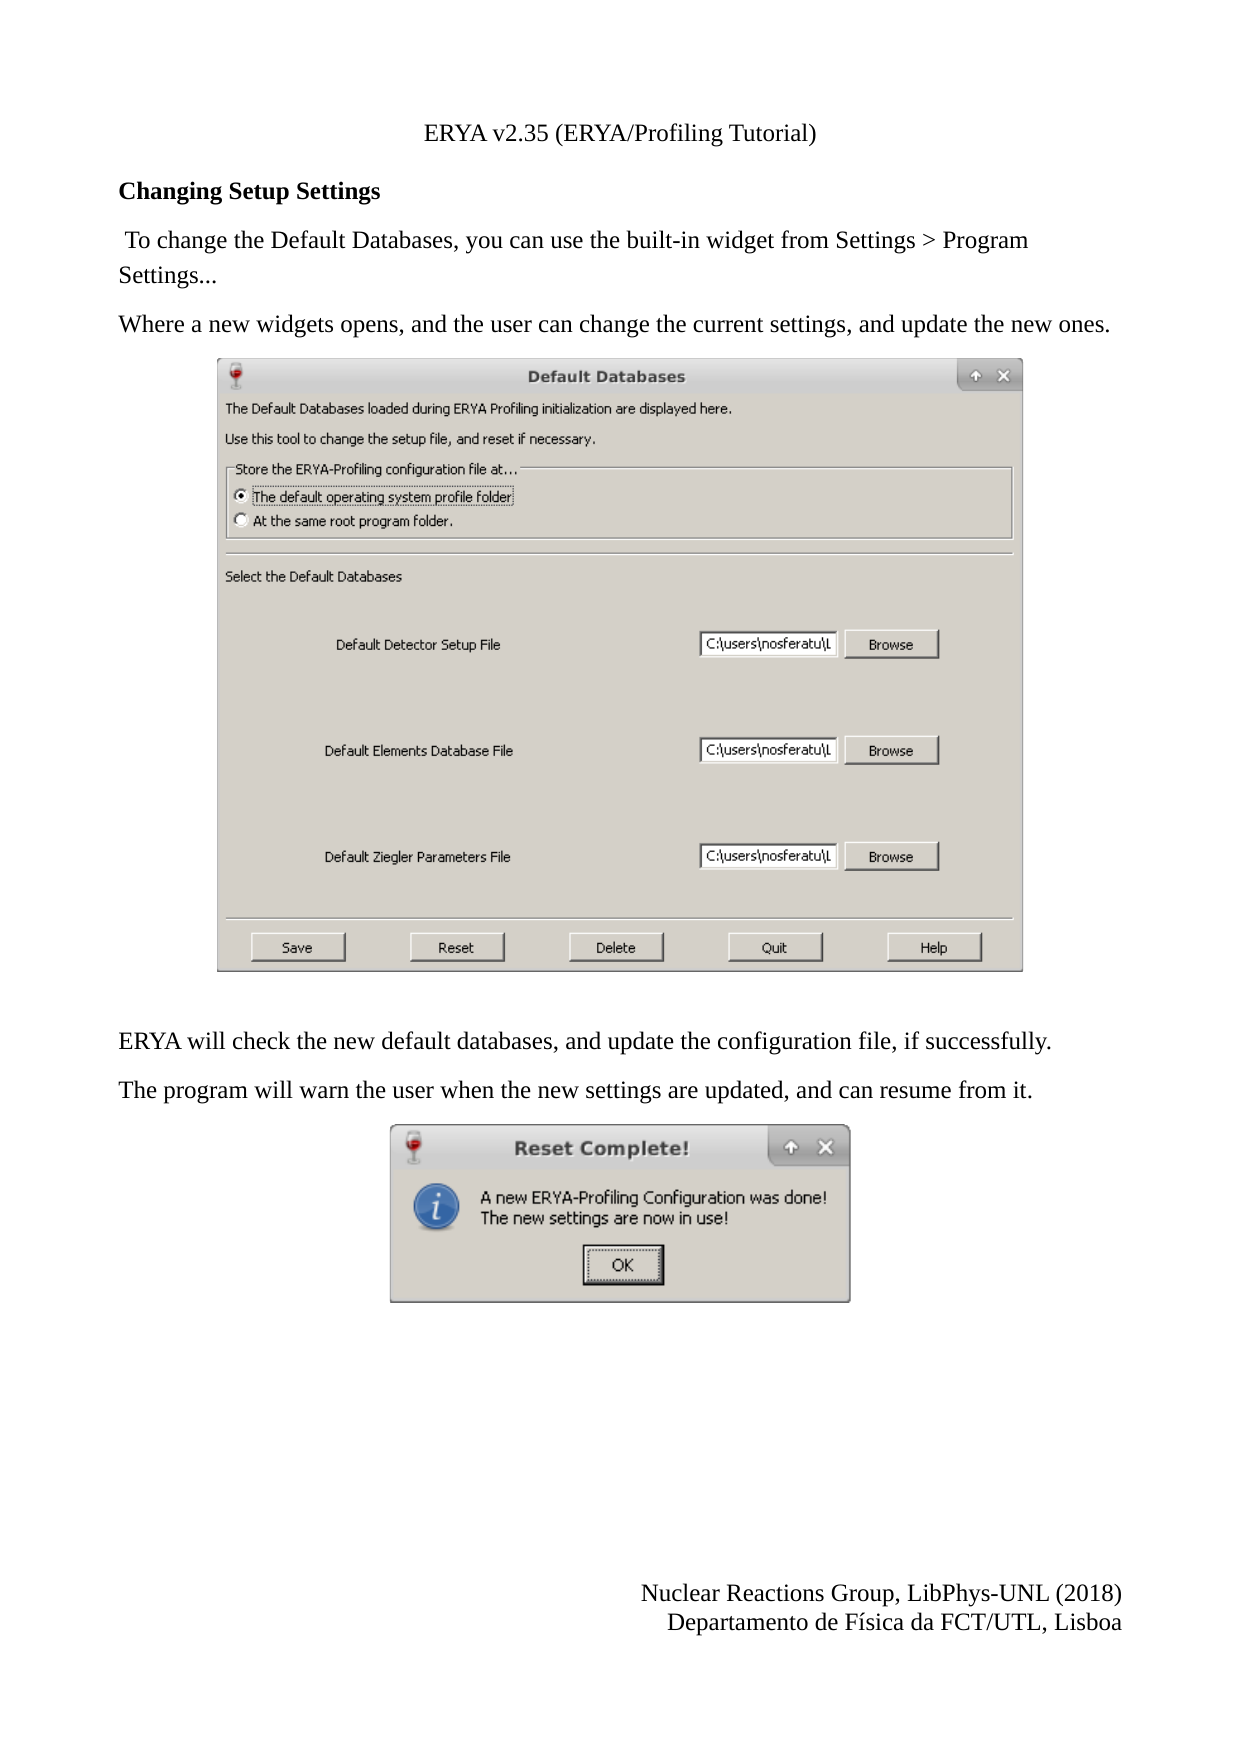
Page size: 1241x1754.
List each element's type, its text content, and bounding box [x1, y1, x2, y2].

text Where a new widgets opens, and the user can change the current settings, and update the new ones. [118, 309, 1122, 338]
text To change the Default Databases, you can use the built-in widget from Settings > Program Settings... [118, 225, 1122, 289]
picture [389, 1124, 851, 1303]
text Changing Setup Settings [118, 176, 1122, 205]
picture [217, 358, 1024, 972]
text The program will warn the user when the new settings are updated, and can resume from it. [118, 1075, 1122, 1104]
text ERYA will check the new default databases, and update the configuration file, if successfully. [118, 1026, 1122, 1055]
